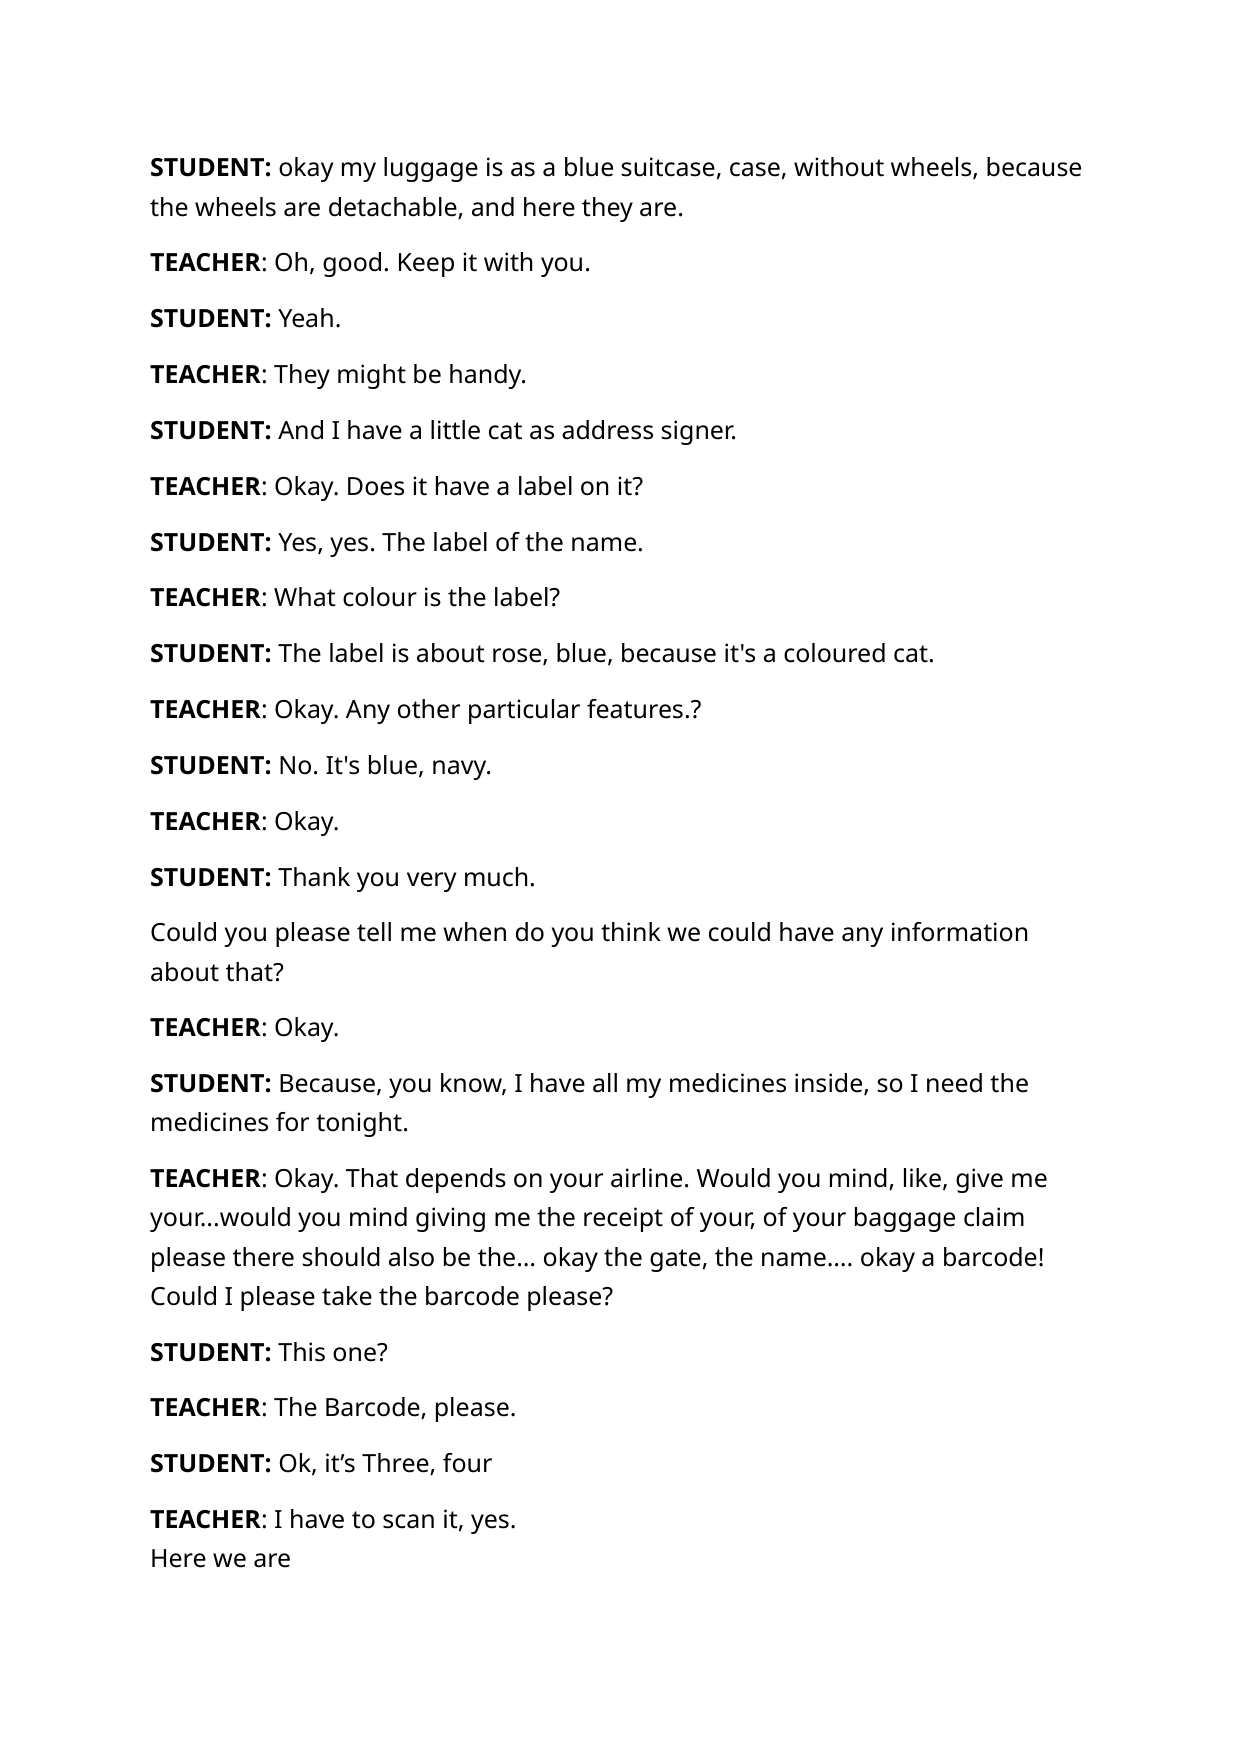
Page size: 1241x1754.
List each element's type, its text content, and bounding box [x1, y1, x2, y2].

text STUDENT: Yeah. [150, 301, 1090, 335]
text Could you please tell me when do you think we could have any information about that? [150, 915, 1090, 988]
text TEACHER: Okay. Any other particular features.? [150, 692, 1090, 726]
text TEACHER: Okay. That depends on your airline. Would you mind, like, give me your...would you mind giving me the receipt of your, of your baggage claim please there should also be the… okay the gate, the name…. okay a barcode! Could I please take the barcode please? [150, 1161, 1090, 1312]
text TEACHER: Okay. Does it have a label on it? [150, 468, 1090, 502]
text TEACHER: Oh, good. Keep it with you. [150, 245, 1090, 279]
text TEACHER: I have to scan it, yes. Here we are [150, 1502, 1090, 1575]
text STUDENT: okay my luggage is as a blue suitcase, case, without wheels, because the wheels are detachable, and here they are. [150, 150, 1090, 223]
text TEACHER: They might be handy. [150, 357, 1090, 391]
text STUDENT: Yes, yes. The label of the name. [150, 524, 1090, 558]
text STUDENT: This one? [150, 1334, 1090, 1368]
text TEACHER: Okay. [150, 803, 1090, 837]
text STUDENT: Because, you know, I have all my medicines inside, so I need the medicines for tonight. [150, 1066, 1090, 1139]
text STUDENT: The label is about rose, blue, because it's a coloured cat. [150, 636, 1090, 670]
text TEACHER: Okay. [150, 1010, 1090, 1044]
text TEACHER: What colour is the label? [150, 580, 1090, 614]
text STUDENT: No. It's blue, navy. [150, 747, 1090, 782]
text TEACHER: The Barcode, please. [150, 1390, 1090, 1424]
text STUDENT: Ok, it’s Three, four [150, 1446, 1090, 1480]
text STUDENT: Thank you very much. [150, 859, 1090, 893]
text STUDENT: And I have a little cat as address signer. [150, 412, 1090, 447]
